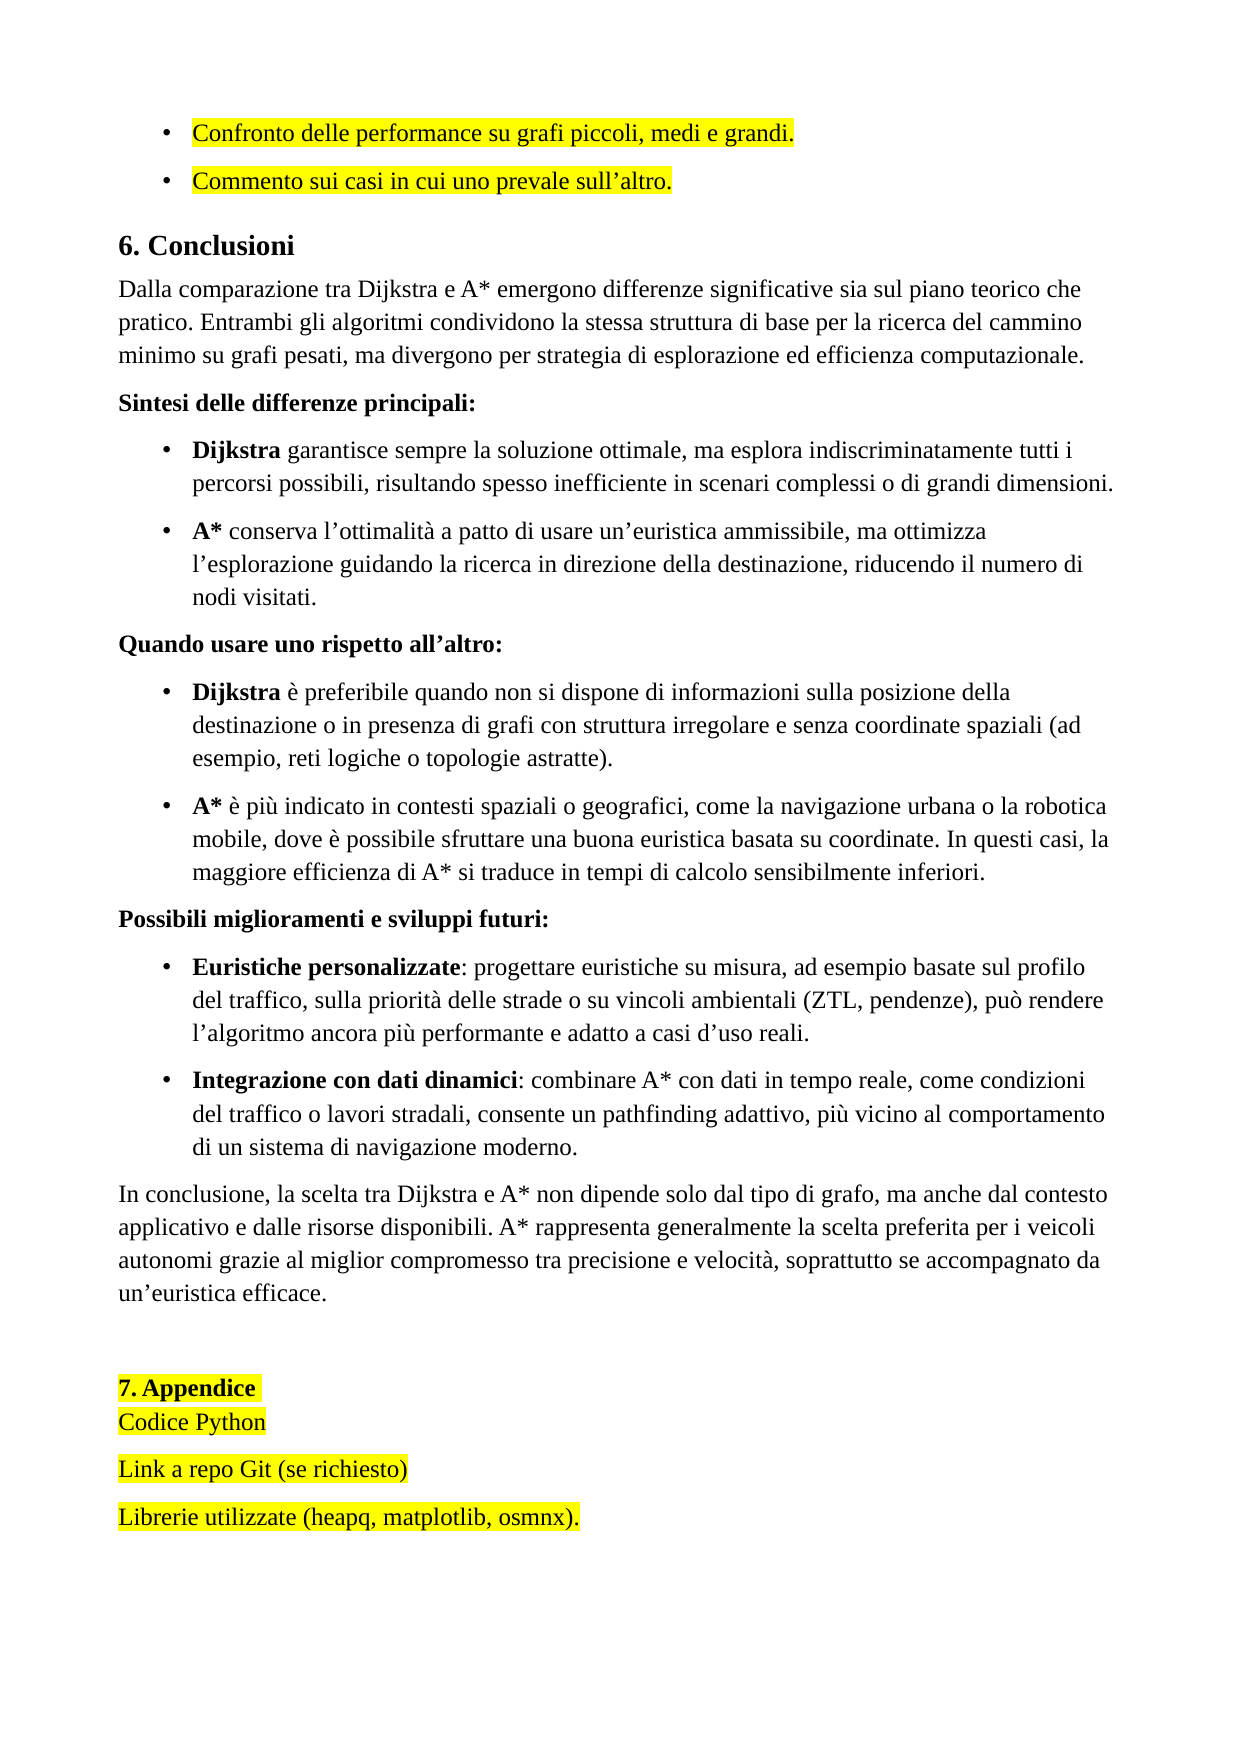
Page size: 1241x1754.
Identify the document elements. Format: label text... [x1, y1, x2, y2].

text Quando usare uno rispetto all’altro: [118, 629, 1122, 658]
text Sintesi delle differenze principali: [118, 388, 1122, 416]
list A* è più indicato in contesti spaziali o geografici, come la navigazione urbana o la robotica mobile, dove è possibile sfruttare una buona euristica basata su coordinate. In questi casi, la maggiore efficienza di A* si traduce in tempi di calcolo sensibilmente inferiori. [162, 791, 1122, 886]
text In conclusione, la scelta tra Dijkstra e A* non dipende solo dal tipo di grafo, ma anche dal contesto applicativo e dalle risorse disponibili. A* rappresenta generalmente la scelta preferita per i veicoli autonomi grazie al miglior compromesso tra precisione e velocità, soprattutto se accompagnato da un’euristica efficace. [118, 1179, 1122, 1307]
text Link a repo Git (se richiesto) [118, 1454, 1122, 1483]
list Euristiche personalizzate: progettare euristiche su misura, ad esempio basate sul profilo del traffico, sulla priorità delle strade o su vincoli ambientali (ZTL, pendenze), può rendere l’algoritmo ancora più performante e adatto a casi d’uso reali. [162, 952, 1122, 1047]
text Librerie utilizzate (heapq, matplotlib, osmnx). [118, 1502, 1122, 1531]
list A* conserva l’ottimalità a patto di usare un’euristica ammissibile, ma ottimizza l’esplorazione guidando la ricerca in direzione della destinazione, riducendo il numero di nodi visitati. [162, 516, 1122, 611]
text Dalla comparazione tra Dijkstra e A* emergono differenze significative sia sul piano teorico che pratico. Entrambi gli algoritmi condividono la stessa struttura di base per la ricerca del cammino minimo su grafi pesati, ma divergono per strategia di esplorazione ed efficienza computazionale. [118, 274, 1122, 369]
list Confronto delle performance su grafi piccoli, medi e grandi. [162, 118, 1122, 147]
list Commento sui casi in cui uno prevale sull’altro. [162, 166, 1122, 194]
text Possibili miglioramenti e sviluppi futuri: [118, 904, 1122, 933]
list Dijkstra garantisce sempre la soluzione ottimale, ma esplora indiscriminatamente tutti i percorsi possibili, risultando spesso inefficiente in scenari complessi o di grandi dimensioni. [162, 435, 1122, 497]
subtitle 6. Conclusioni [118, 228, 1122, 261]
list Integrazione con dati dinamici: combinare A* con dati in tempo reale, come condizioni del traffico o lavori stradali, consente un pathfinding adattivo, più vicino al comportamento di un sistema di navigazione moderno. [162, 1066, 1122, 1160]
text 7. Appendice Codice Python [118, 1373, 1122, 1435]
list Dijkstra è preferibile quando non si dispone di informazioni sulla posizione della destinazione o in presenza di grafi con struttura irregolare e senza coordinate spaziali (ad esempio, reti logiche o topologie astratte). [162, 677, 1122, 772]
